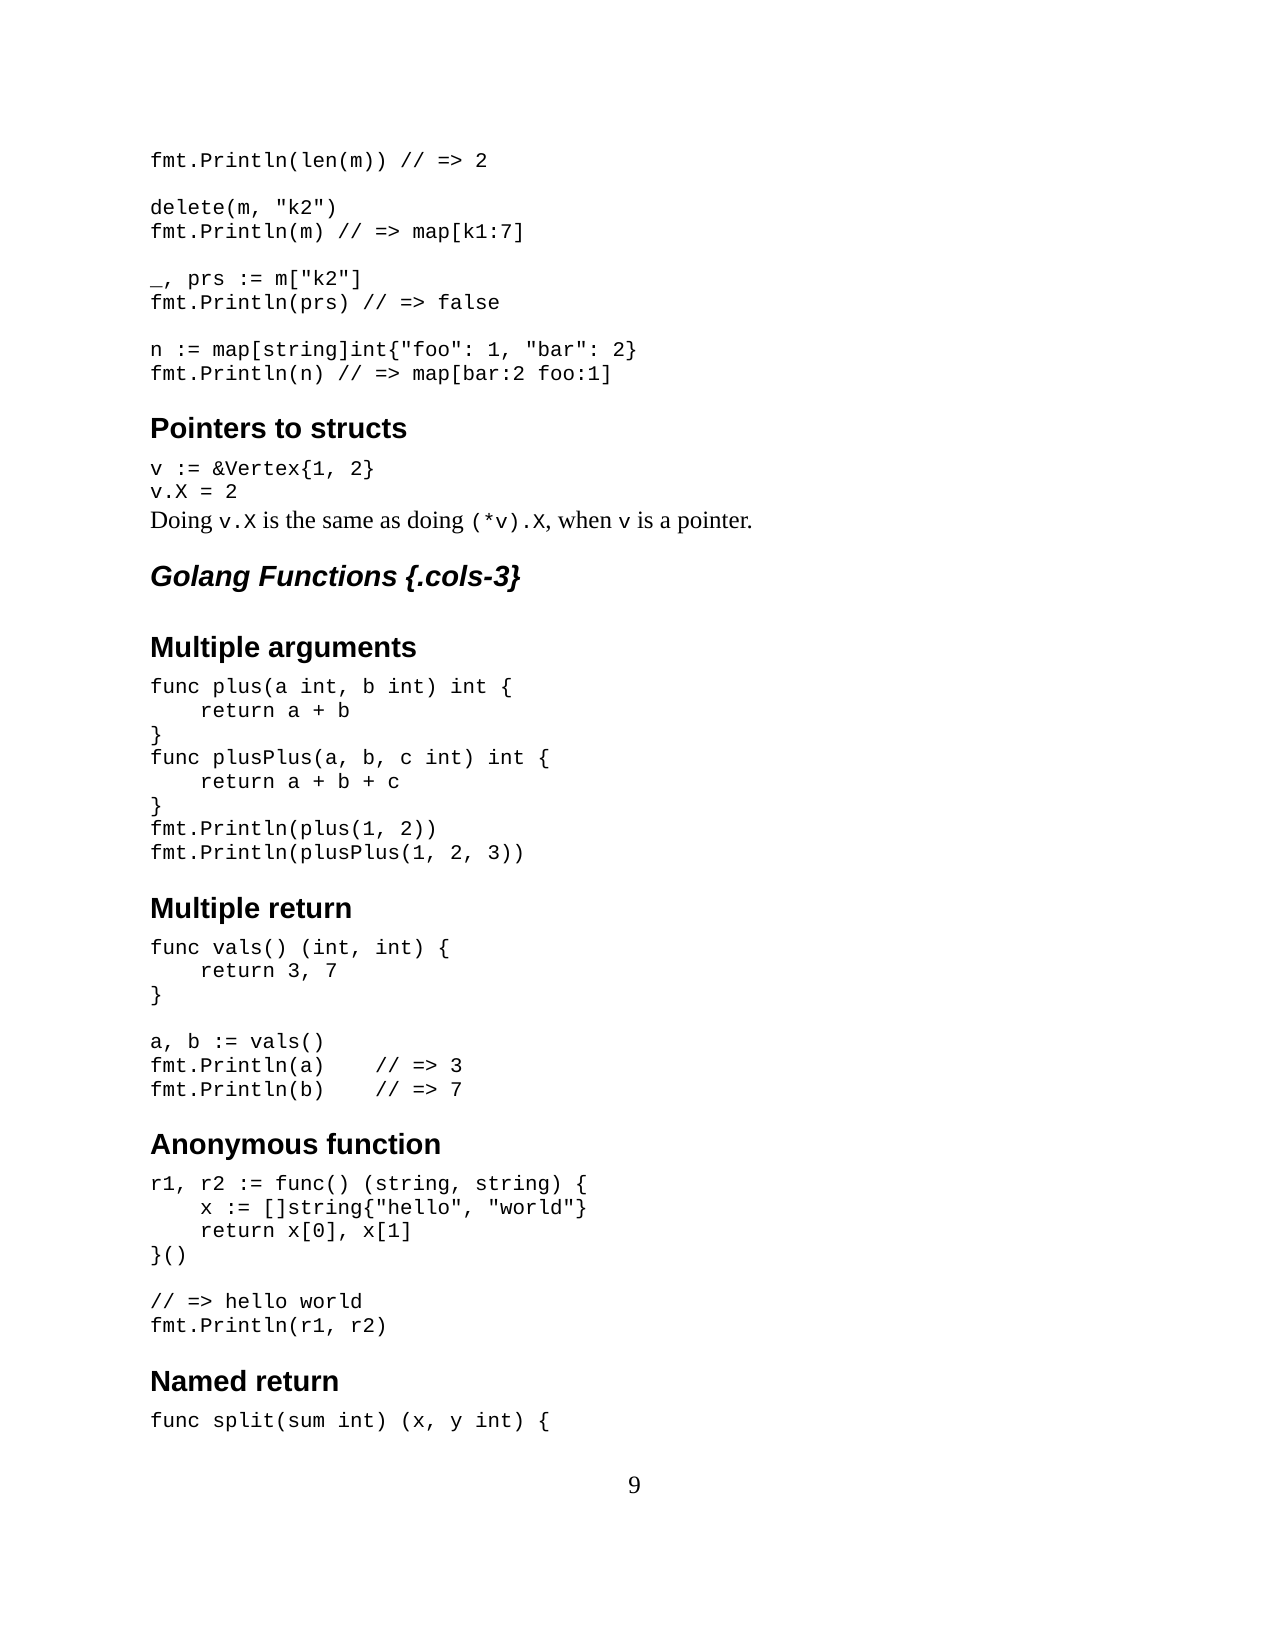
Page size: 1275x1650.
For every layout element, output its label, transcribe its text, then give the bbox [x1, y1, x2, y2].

text _, prs := m["k2"] [150, 268, 1125, 292]
text fmt.Println(plusPlus(1, 2, 3)) [150, 842, 1125, 866]
text return 3, 7 [150, 960, 1125, 984]
subtitle Pointers to structs [150, 411, 1125, 445]
text x := []string{"hello", "world"} [150, 1197, 1125, 1221]
subtitle Multiple arguments [150, 630, 1125, 664]
text func vals() (int, int) { [150, 937, 1125, 960]
text fmt.Println(r1, r2) [150, 1315, 1125, 1339]
text return a + b [150, 700, 1125, 724]
text fmt.Println(plus(1, 2)) [150, 818, 1125, 842]
text fmt.Println(n) // => map[bar:2 foo:1] [150, 363, 1125, 386]
text fmt.Println(len(m)) // => 2 [150, 150, 1125, 174]
text return a + b + c [150, 771, 1125, 795]
text Doing v.X is the same as doing (*v).X, when v is a pointer. [150, 505, 1125, 534]
text return x[0], x[1] [150, 1221, 1125, 1244]
text }() [150, 1244, 1125, 1268]
text n := map[string]int{"foo": 1, "bar": 2} [150, 339, 1125, 363]
text fmt.Println(a) // => 3 [150, 1055, 1125, 1078]
text r1, r2 := func() (string, string) { [150, 1173, 1125, 1197]
subtitle Multiple return [150, 891, 1125, 924]
text // => hello world [150, 1291, 1125, 1315]
subtitle Named return [150, 1364, 1125, 1397]
subtitle Golang Functions {.cols-3} [150, 559, 1125, 593]
text v := &Vertex{1, 2} [150, 457, 1125, 481]
text fmt.Println(m) // => map[k1:7] [150, 221, 1125, 244]
text } [150, 984, 1125, 1008]
text func plus(a int, b int) int { [150, 676, 1125, 700]
subtitle Anonymous function [150, 1127, 1125, 1161]
text } [150, 724, 1125, 747]
text fmt.Println(prs) // => false [150, 292, 1125, 316]
text a, b := vals() [150, 1031, 1125, 1055]
text func split(sum int) (x, y int) { [150, 1410, 1125, 1433]
text v.X = 2 [150, 481, 1125, 505]
text } [150, 795, 1125, 818]
text func plusPlus(a, b, c int) int { [150, 747, 1125, 771]
text fmt.Println(b) // => 7 [150, 1078, 1125, 1102]
text delete(m, "k2") [150, 197, 1125, 221]
